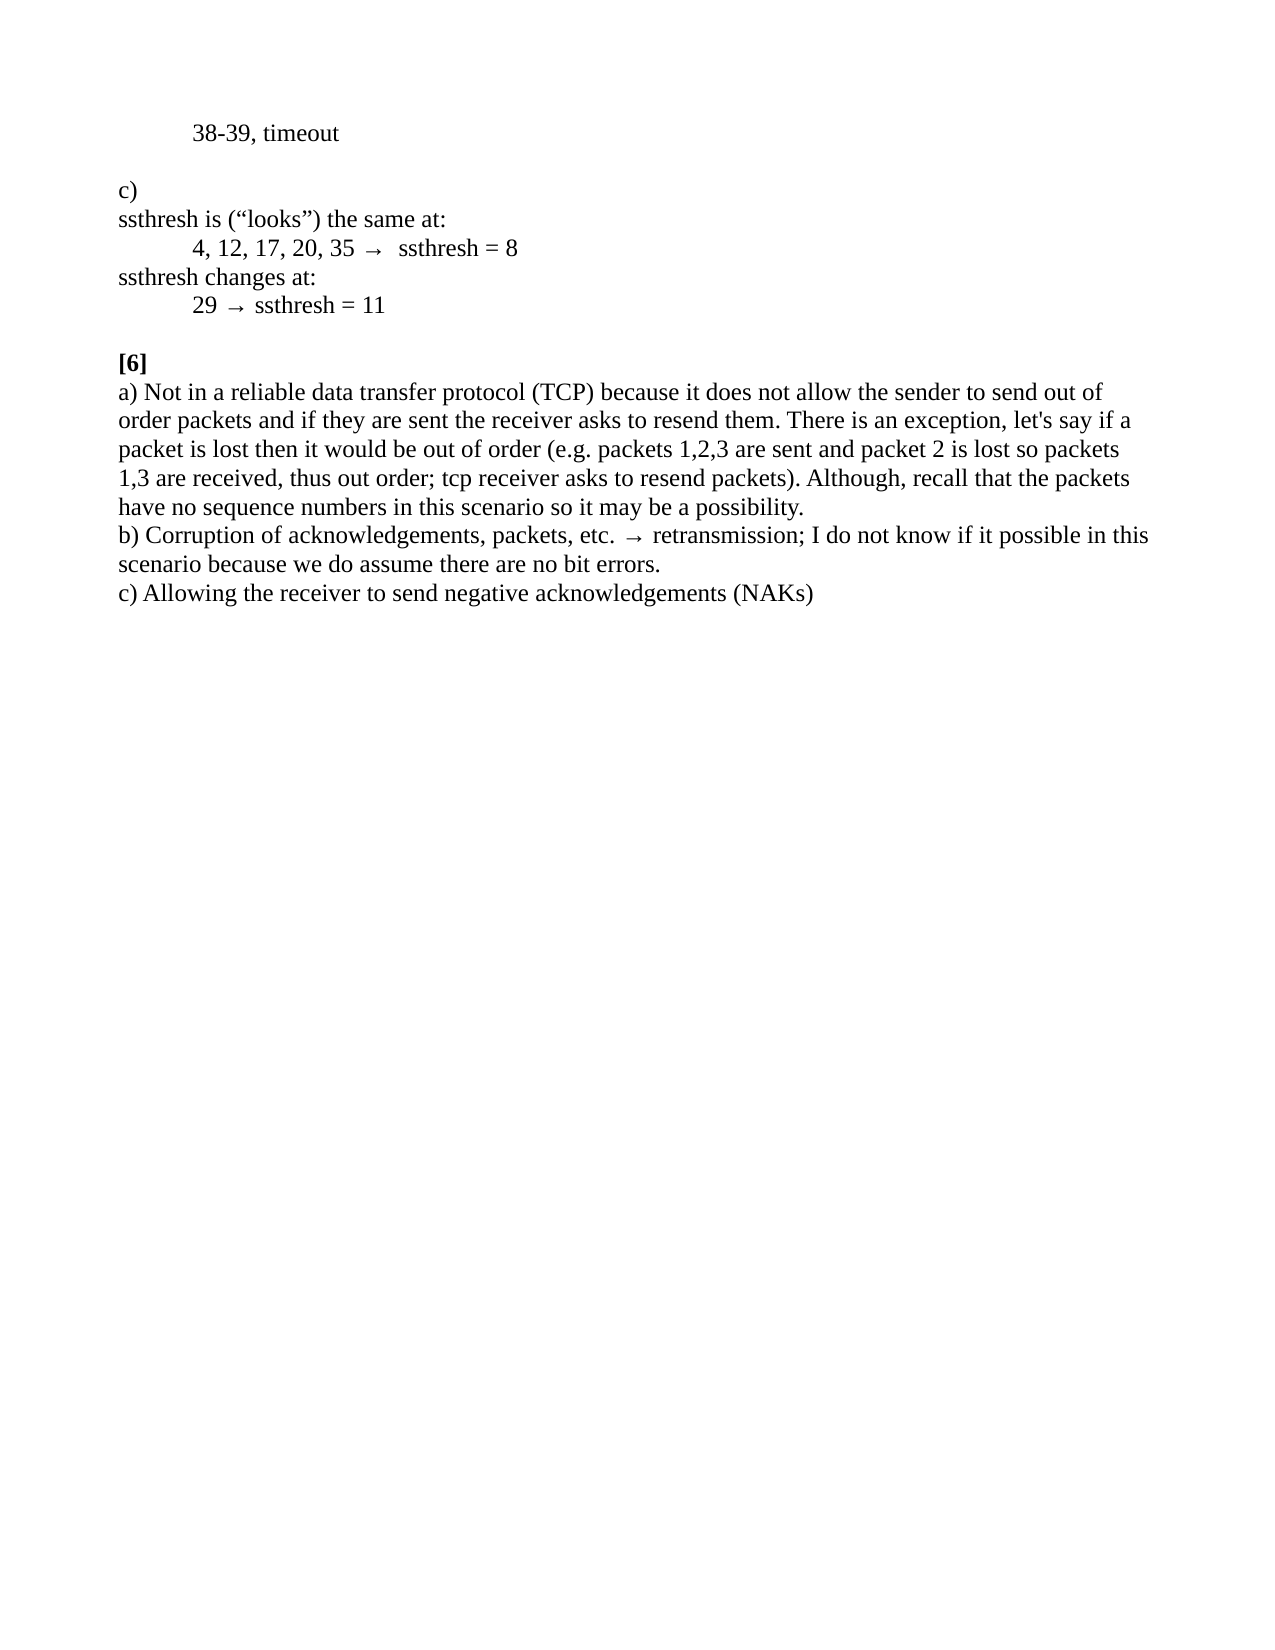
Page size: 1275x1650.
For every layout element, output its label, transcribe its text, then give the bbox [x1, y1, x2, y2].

text b) Corruption of acknowledgements, packets, etc. → retransmission; I do not know if it possible in this scenario because we do assume there are no bit errors. [118, 521, 1157, 578]
text 29 → ssthresh = 11 [118, 291, 1157, 319]
text a) Not in a reliable data transfer protocol (TCP) because it does not allow the sender to send out of order packets and if they are sent the receiver asks to resend them. There is an exception, let's say if a packet is lost then it would be out of order (e.g. packets 1,2,3 are sent and packet 2 is lost so packets 1,3 are received, thus out order; tcp receiver asks to resend packets). Although, recall that the packets have no sequence numbers in this scenario so it may be a possibility. [118, 377, 1157, 521]
text c) Allowing the receiver to send negative acknowledgements (NAKs) [118, 578, 1157, 607]
text c) [118, 176, 1157, 204]
text ssthresh changes at: [118, 262, 1157, 291]
text [6] [118, 348, 1157, 377]
text ssthresh is (“looks”) the same at: [118, 204, 1157, 233]
text 4, 12, 17, 20, 35 → ssthresh = 8 [118, 233, 1157, 262]
text 38-39, timeout [118, 118, 1157, 147]
